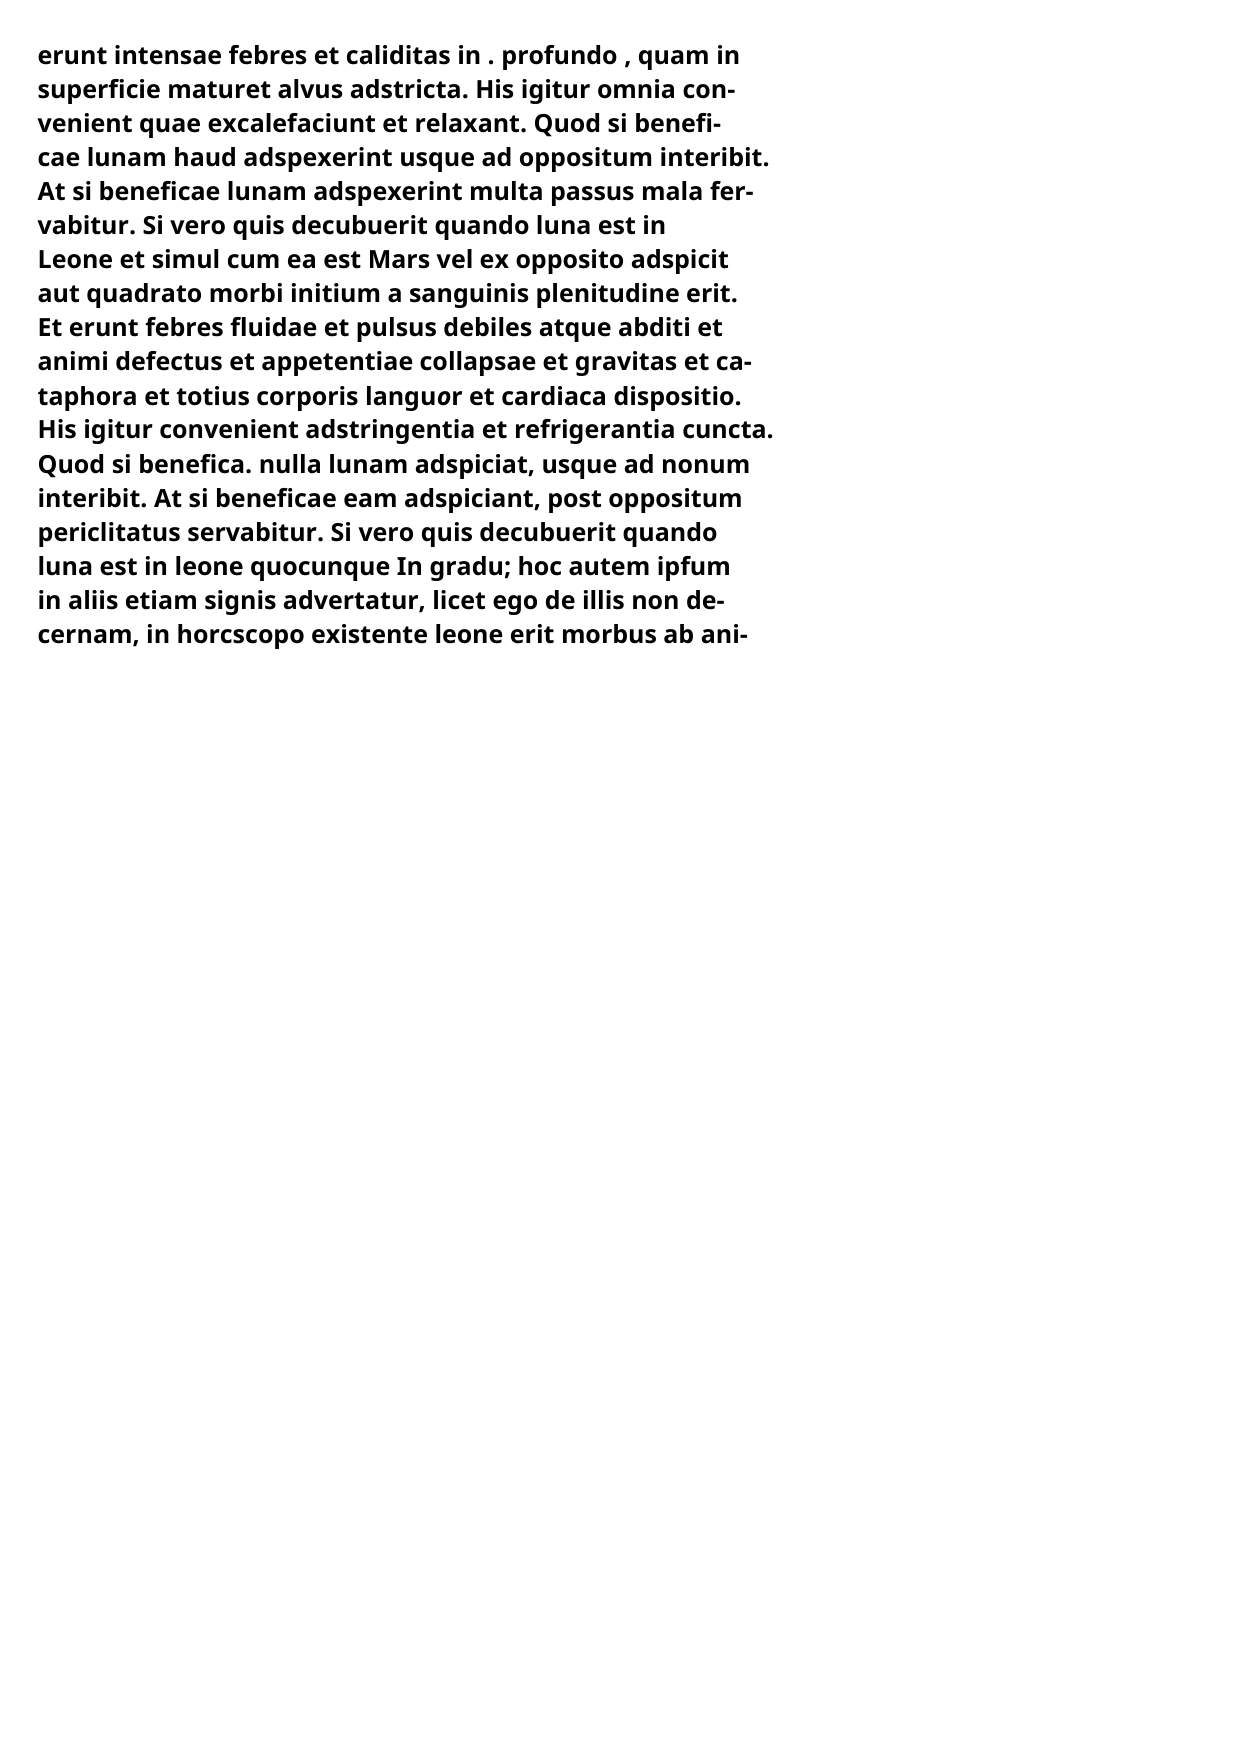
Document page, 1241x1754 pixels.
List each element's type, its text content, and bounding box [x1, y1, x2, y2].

text erunt intensae febres et caliditas in . profundo , quam in superficie maturet alvus adstricta. His igitur omnia con- venient quae excalefaciunt et relaxant. Quod si benefi- cae lunam haud adspexerint usque ad oppositum interibit. At si beneficae lunam adspexerint multa passus mala fer- vabitur. Si vero quis decubuerit quando luna est in Leone et simul cum ea est Mars vel ex opposito adspicit aut quadrato morbi initium a sanguinis plenitudine erit. Et erunt febres fluidae et pulsus debiles atque abditi et animi defectus et appetentiae collapsae et gravitas et ca- taphora et totius corporis languor et cardiaca dispositio. His igitur convenient adstringentia et refrigerantia cuncta. Quod si benefica. nulla lunam adspiciat, usque ad nonum interibit. At si beneficae eam adspiciant, post oppositum periclitatus servabitur. Si vero quis decubuerit quando luna est in leone quocunque In gradu; hoc autem ipfum in aliis etiam signis advertatur, licet ego de illis non de- cernam, in horcscopo existente leone erit morbus ab ani- [37, 37, 1203, 651]
